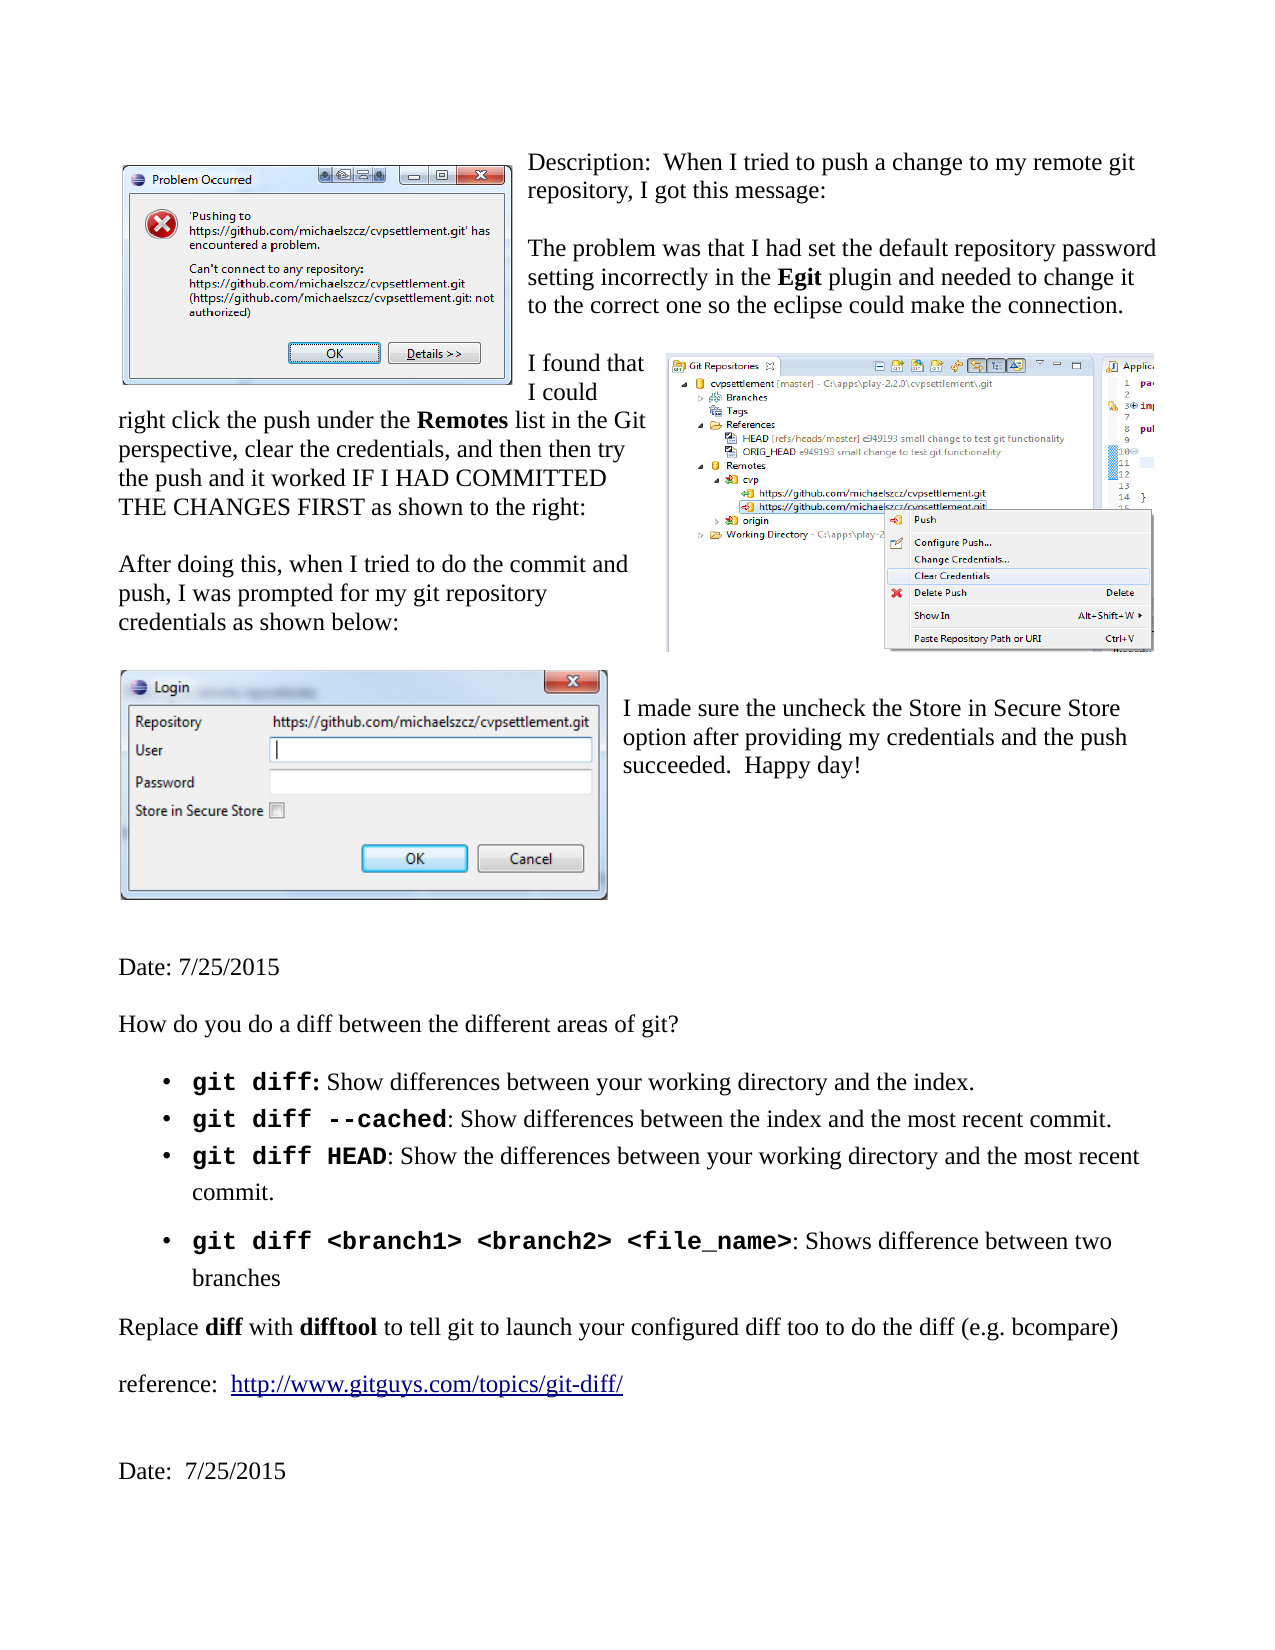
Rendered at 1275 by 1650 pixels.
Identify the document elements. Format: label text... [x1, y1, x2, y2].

picture [665, 353, 1154, 652]
text After doing this, when I tried to do the commit and push, I was prompted for my git repository credentials as shown below: [118, 549, 665, 636]
text How do you do a diff between the different areas of git? [118, 1009, 1157, 1038]
text Date: 7/25/2015 [118, 952, 1157, 981]
list git diff --cached: Show differences between the index and the most recent commit. [162, 1104, 1157, 1135]
text Description: When I tried to push a change to my remote git repository, I got this message: [118, 147, 1157, 204]
picture [122, 165, 513, 385]
list git diff <branch1> <branch2> <file_name>: Shows difference between two branches [162, 1226, 1157, 1292]
text reference: http://www.gitguys.com/topics/git-diff/ [118, 1369, 1157, 1398]
picture [120, 670, 608, 900]
text I found that I could right click the push under the Remotes list in the Git perspective, clear the credentials, and then then try the push and it worked IF I HAD COMMITTED THE CHANGES FIRST as shown to the right: [118, 348, 1157, 521]
text The problem was that I had set the default repository password setting incorrectly in the Egit plugin and needed to change it to the correct one so the eclipse could make the connection. [513, 233, 1157, 319]
text I made sure the uncheck the Store in Secure Store option after providing my credentials and the push succeeded. Happy day! [608, 693, 1157, 779]
list git diff HEAD: Show the differences between your working directory and the most recent commit. [162, 1141, 1157, 1206]
list git diff: Show differences between your working directory and the index. [162, 1067, 1157, 1098]
text Replace diff with difftool to tell git to launch your configured diff too to do the diff (e.g. bcompare) [118, 1312, 1157, 1341]
text Date: 7/25/2015 [118, 1456, 1157, 1484]
